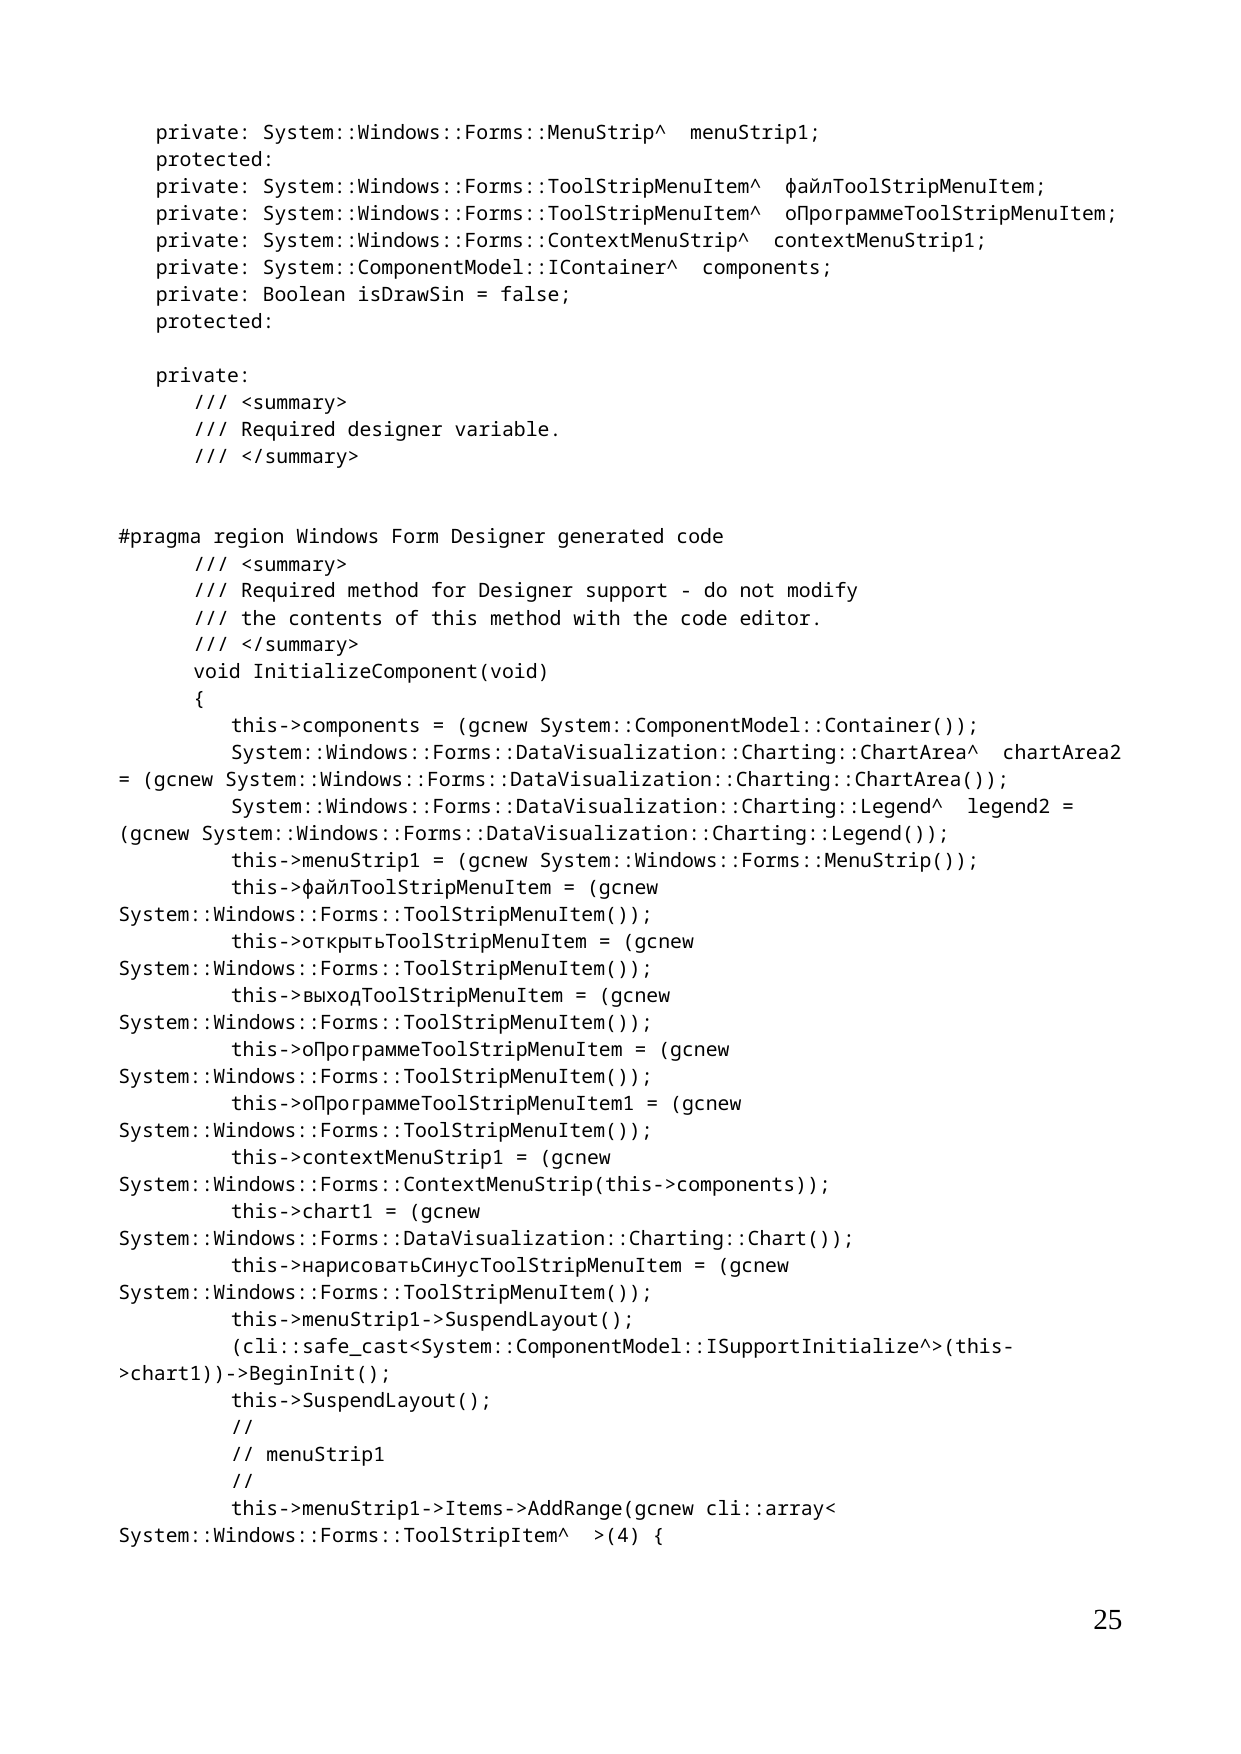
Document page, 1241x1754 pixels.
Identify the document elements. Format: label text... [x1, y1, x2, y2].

text System::Windows::Forms::DataVisualization::Charting::ChartArea^ chartArea2 = (gcnew System::Windows::Forms::DataVisualization::Charting::ChartArea()); [118, 739, 1122, 793]
text this->menuStrip1->SuspendLayout(); [118, 1305, 1122, 1332]
text this->SuspendLayout(); [118, 1386, 1122, 1413]
text this->chart1 = (gcnew System::Windows::Forms::DataVisualization::Charting::Chart()); [118, 1197, 1122, 1251]
text private: System::ComponentModel::IContainer^ components; [118, 253, 1122, 280]
text this->оПрограммеToolStripMenuItem1 = (gcnew System::Windows::Forms::ToolStripMenuItem()); [118, 1089, 1122, 1143]
text /// </summary> [118, 442, 1122, 469]
text private: Boolean isDrawSin = false; [118, 280, 1122, 307]
text #pragma region Windows Form Designer generated code [118, 523, 1122, 550]
text /// the contents of this method with the code editor. [118, 604, 1122, 631]
text // [118, 1413, 1122, 1440]
text this->нарисоватьСинусToolStripMenuItem = (gcnew System::Windows::Forms::ToolStripMenuItem()); [118, 1251, 1122, 1305]
text this->components = (gcnew System::ComponentModel::Container()); [118, 712, 1122, 739]
text // menuStrip1 [118, 1440, 1122, 1467]
text this->выходToolStripMenuItem = (gcnew System::Windows::Forms::ToolStripMenuItem()); [118, 981, 1122, 1035]
text /// <summary> [118, 550, 1122, 577]
text private: System::Windows::Forms::ToolStripMenuItem^ оПрограммеToolStripMenuItem; [118, 199, 1122, 226]
text this->contextMenuStrip1 = (gcnew System::Windows::Forms::ContextMenuStrip(this->components)); [118, 1143, 1122, 1197]
text // [118, 1467, 1122, 1494]
text void InitializeComponent(void) [118, 658, 1122, 685]
text (cli::safe_cast<System::ComponentModel::ISupportInitialize^>(this->chart1))->BeginInit(); [118, 1332, 1122, 1386]
text protected: [118, 145, 1122, 172]
text private: System::Windows::Forms::ContextMenuStrip^ contextMenuStrip1; [118, 226, 1122, 253]
text /// </summary> [118, 631, 1122, 658]
text this->оПрограммеToolStripMenuItem = (gcnew System::Windows::Forms::ToolStripMenuItem()); [118, 1035, 1122, 1089]
text /// Required designer variable. [118, 415, 1122, 442]
text this->файлToolStripMenuItem = (gcnew System::Windows::Forms::ToolStripMenuItem()); [118, 873, 1122, 927]
text /// Required method for Designer support - do not modify [118, 577, 1122, 604]
text protected: [118, 307, 1122, 334]
text private: [118, 361, 1122, 388]
text this->menuStrip1 = (gcnew System::Windows::Forms::MenuStrip()); [118, 847, 1122, 873]
text System::Windows::Forms::DataVisualization::Charting::Legend^ legend2 = (gcnew System::Windows::Forms::DataVisualization::Charting::Legend()); [118, 793, 1122, 847]
text { [118, 685, 1122, 712]
text private: System::Windows::Forms::MenuStrip^ menuStrip1; [118, 118, 1122, 145]
text this->menuStrip1->Items->AddRange(gcnew cli::array< System::Windows::Forms::ToolStripItem^ >(4) { [118, 1494, 1122, 1548]
text /// <summary> [118, 388, 1122, 415]
text private: System::Windows::Forms::ToolStripMenuItem^ файлToolStripMenuItem; [118, 172, 1122, 199]
text this->открытьToolStripMenuItem = (gcnew System::Windows::Forms::ToolStripMenuItem()); [118, 927, 1122, 981]
